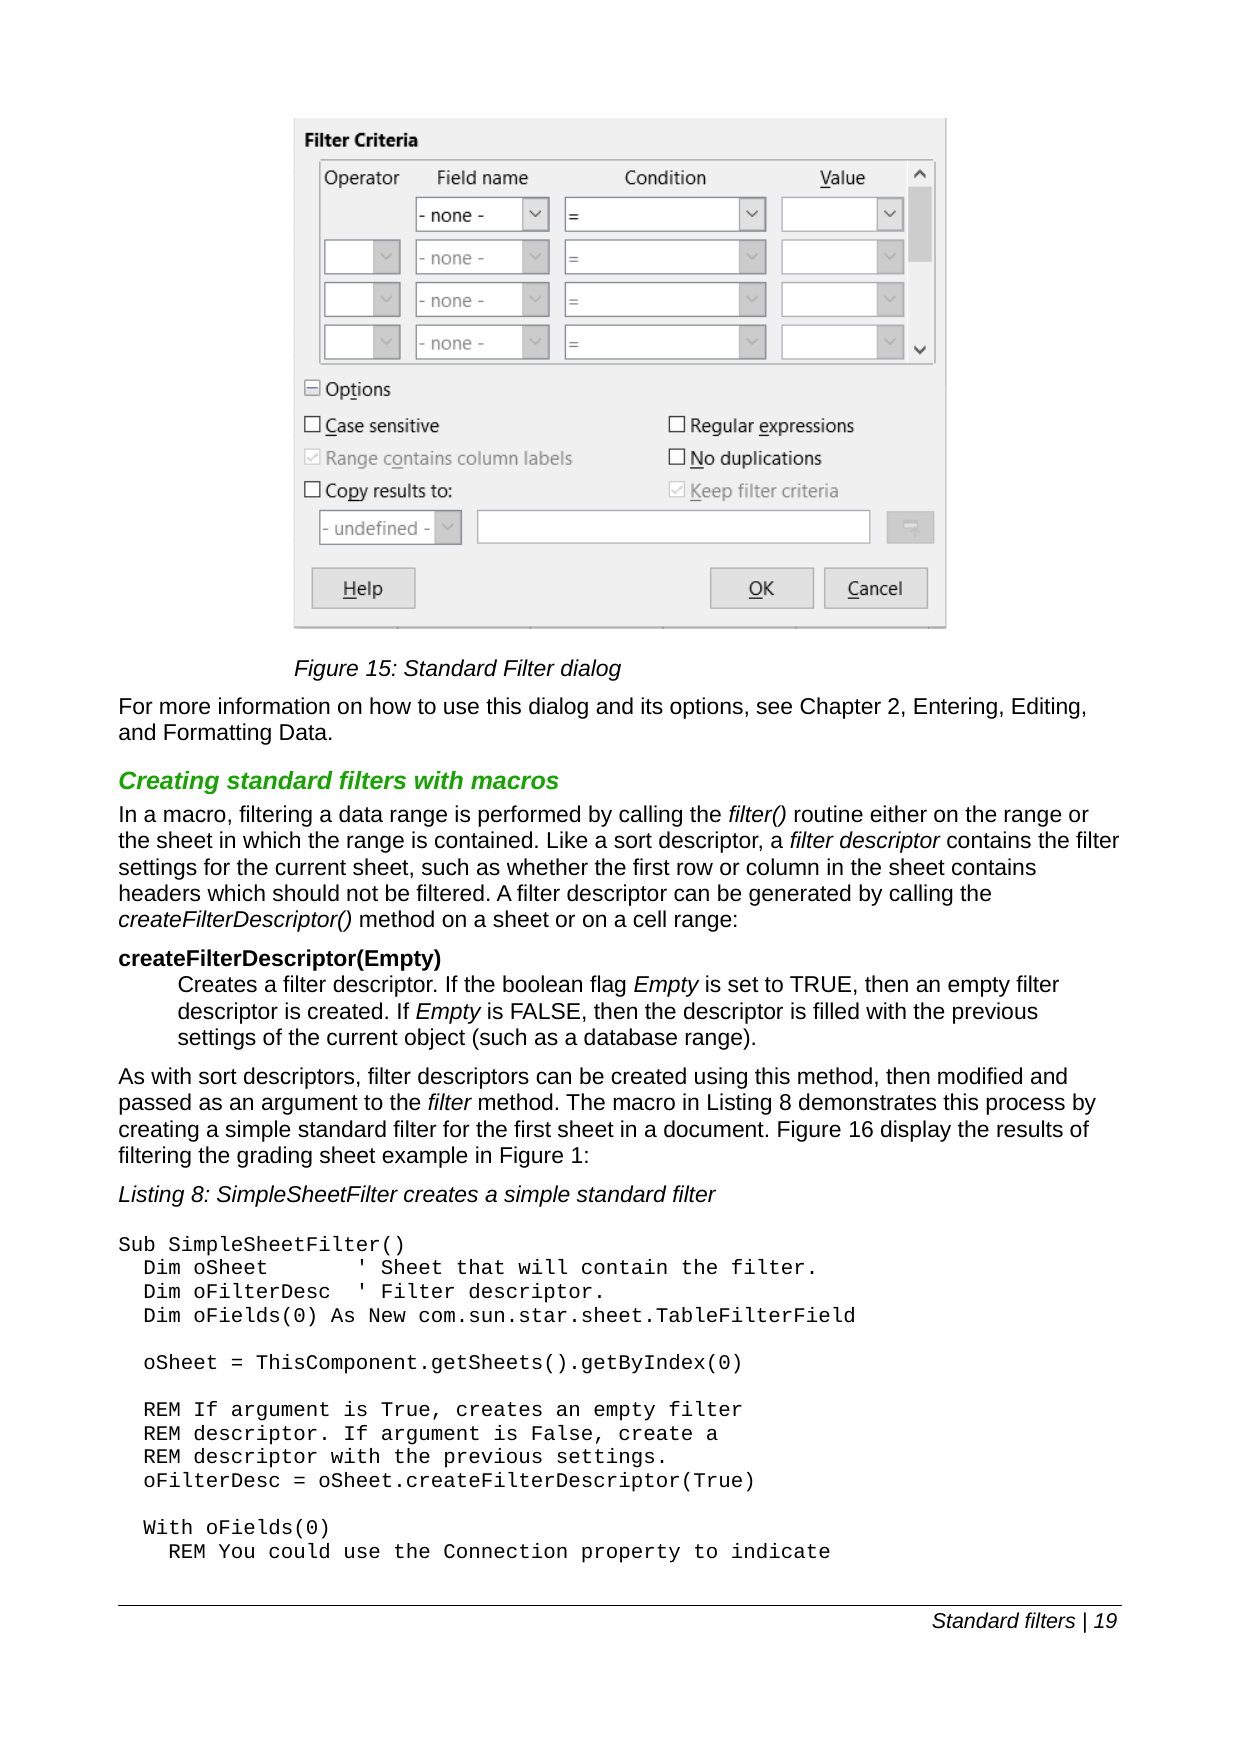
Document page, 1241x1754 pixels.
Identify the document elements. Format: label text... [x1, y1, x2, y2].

text oFilterDesc = oSheet.createFilterDescriptor(True) [118, 1470, 1122, 1494]
text Dim oFields(0) As New com.sun.star.sheet.TableFilterField [118, 1304, 1122, 1328]
subtitle Creating standard filters with macros [118, 766, 1122, 795]
text Creates a filter descriptor. If the boolean flag Empty is set to TRUE, then an empty filter descriptor is created. If Empty is FALSE, then the descriptor is filled with the previous settings of the current object (such as a database range). [177, 971, 1122, 1051]
text Sub SimpleSheetFilter() [118, 1234, 1122, 1257]
text REM descriptor with the previous settings. [118, 1446, 1122, 1470]
text In a macro, filtering a data range is performed by calling the filter() routine either on the range or the sheet in which the range is contained. Like a sort descriptor, a filter descriptor contains the filter settings for the current sheet, such as whether the first row or column in the sheet contains headers which should not be filtered. A filter descriptor can be generated by calling the createFilterDescriptor() method on a sheet or on a cell range: [118, 801, 1122, 933]
text REM descriptor. If argument is False, create a [118, 1423, 1122, 1446]
text Figure 15: Standard Filter dialog [294, 629, 946, 681]
text For more information on how to use this dialog and its options, see Chapter 2, Entering, Editing, and Formatting Data. [118, 693, 1122, 746]
text Dim oSheet ' Sheet that will contain the filter. [118, 1257, 1122, 1281]
text Dim oFilterDesc ' Filter descriptor. [118, 1281, 1122, 1304]
text oSheet = ThisComponent.getSheets().getByIndex(0) [118, 1352, 1122, 1376]
text REM You could use the Connection property to indicate [118, 1541, 1122, 1565]
text REM If argument is True, creates an empty filter [118, 1399, 1122, 1423]
picture [293, 118, 947, 629]
text With oFields(0) [118, 1517, 1122, 1541]
text createFilterDescriptor(Empty) [118, 945, 1122, 971]
text Listing 8: SimpleSheetFilter creates a simple standard filter [118, 1181, 1122, 1207]
text As with sort descriptors, filter descriptors can be created using this method, then modified and passed as an argument to the filter method. The macro in Listing 8 demonstrates this process by creating a simple standard filter for the first sheet in a document. Figure 16 display the results of filtering the grading sheet example in Figure 1: [118, 1063, 1122, 1168]
